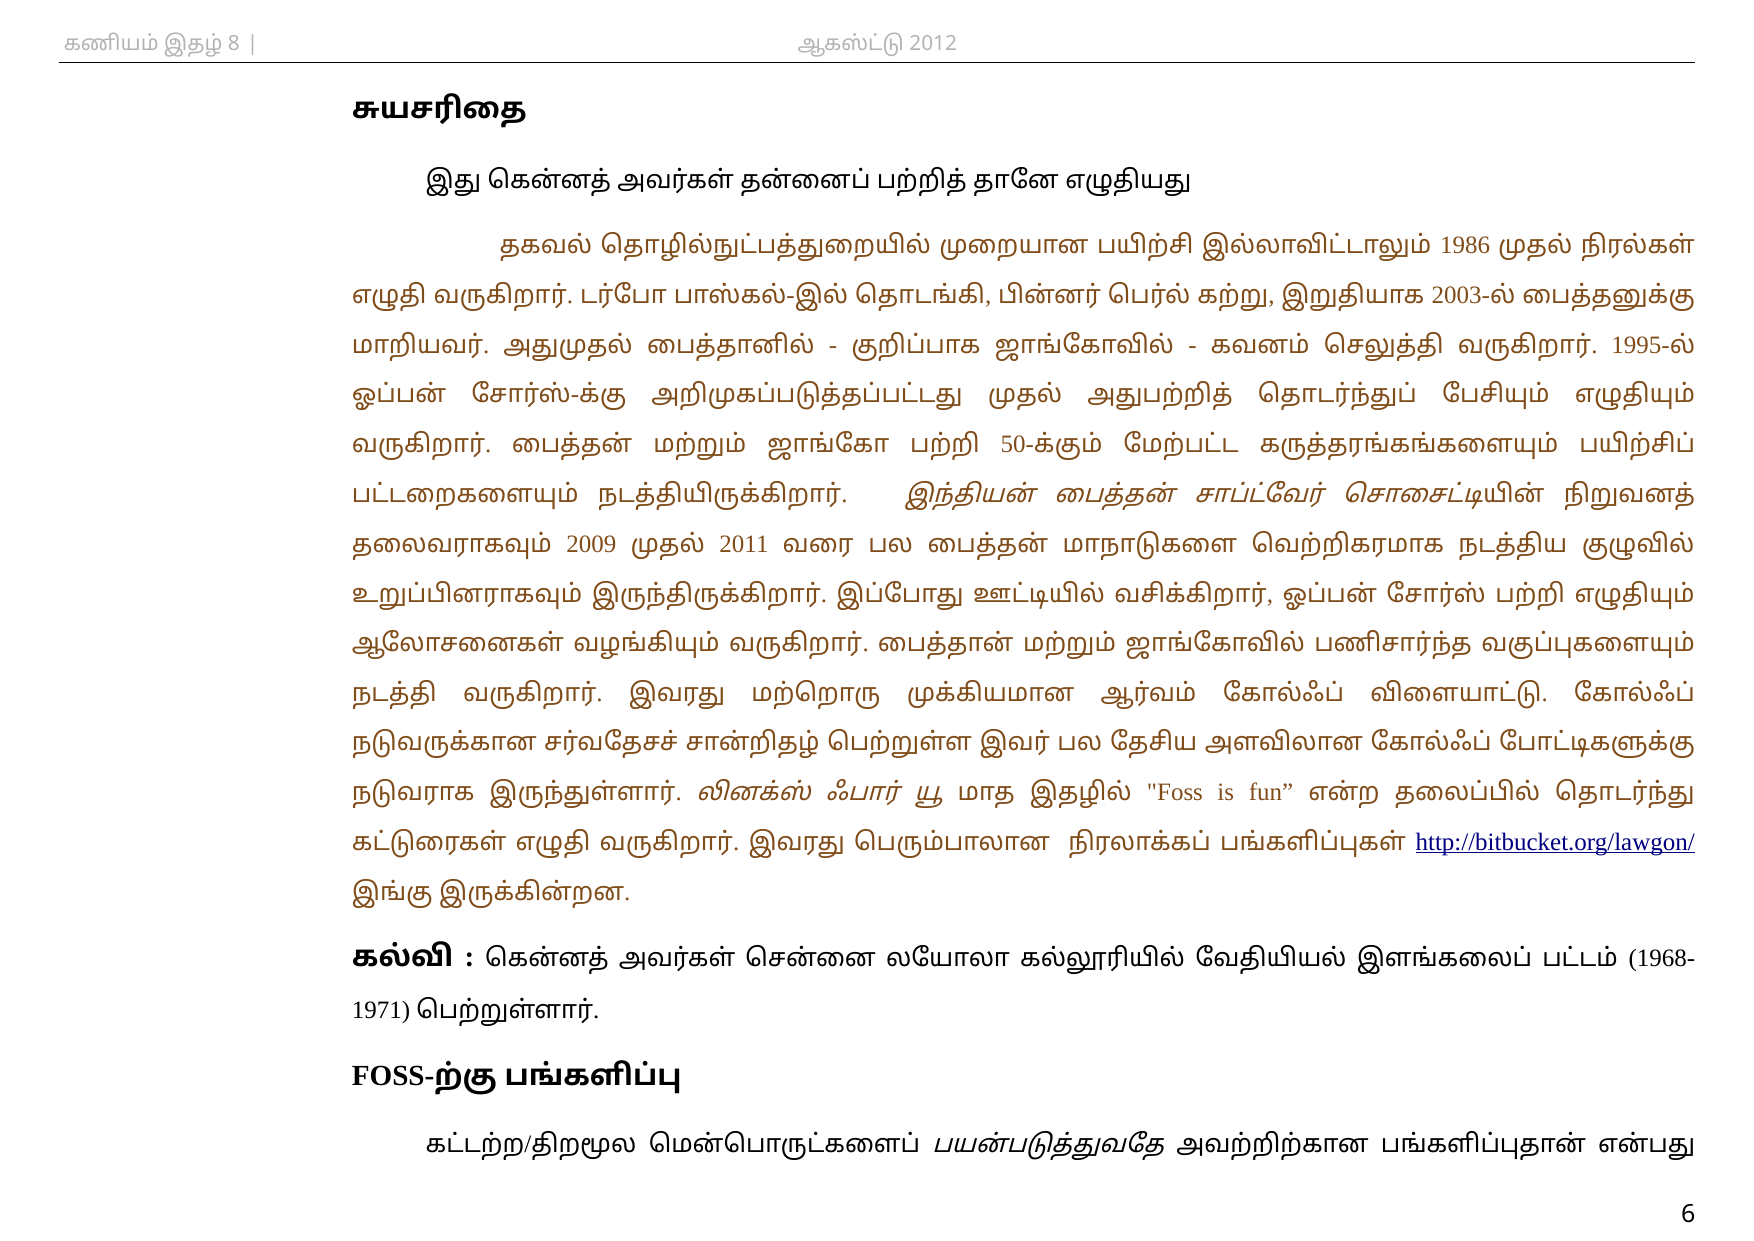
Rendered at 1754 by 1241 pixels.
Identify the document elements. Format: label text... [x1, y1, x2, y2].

text FOSS-ற்கு பங்களிப்பு [352, 1058, 1695, 1097]
text கல்வி : கென்னத் அவர்கள் சென்னை லயோலா கல்லூரியில் வேதியியல் இளங்கலைப் பட்டம் (1968-1971) பெற்றுள்ளார். [352, 939, 1695, 1028]
text இது கென்னத் அவர்கள் தன்னைப் பற்றித் தானே எழுதியது [352, 161, 1695, 199]
text தகவல் தொழில்நுட்பத்துறையில் முறையான பயிற்சி இல்லாவிட்டாலும் 1986 முதல் நிரல்கள் எழுதி வருகிறார். டர்போ பாஸ்கல்-இல் தொடங்கி, பின்னர் பெர்ல் கற்று, இறுதியாக 2003-ல் பைத்தனுக்கு மாறியவர். அதுமுதல் பைத்தானில் - குறிப்பாக ஜாங்கோவில் - கவனம் செலுத்தி வருகிறார். 1995-ல் ஓப்பன் சோர்ஸ்-க்கு அறிமுகப்படுத்தப்பட்டது முதல் அதுபற்றித் தொடர்ந்துப் பேசியும் எழுதியும் வருகிறார். பைத்தன் மற்றும் ஜாங்கோ பற்றி 50-க்கும் மேற்பட்ட கருத்தரங்கங்களையும் பயிற்சிப் பட்டறைகளையும் நடத்தியிருக்கிறார். இந்தியன் பைத்தன் சாப்ட்வேர் சொசைட்டியின் நிறுவனத் தலைவராகவும் 2009 முதல் 2011 வரை பல பைத்தன் மாநாடுகளை வெற்றிகரமாக நடத்திய குழுவில் உறுப்பினராகவும் இருந்திருக்கிறார். இப்போது ஊட்டியில் வசிக்கிறார், ஓப்பன் சோர்ஸ் பற்றி எழுதியும் ஆலோசனைகள் வழங்கியும் வருகிறார். பைத்தான் மற்றும் ஜாங்கோவில் பணிசார்ந்த வகுப்புகளையும் நடத்தி வருகிறார். இவரது மற்றொரு முக்கியமான ஆர்வம் கோல்ஃப் விளையாட்டு. கோல்ஃப் நடுவருக்கான சர்வதேசச் சான்றிதழ் பெற்றுள்ள இவர் பல தேசிய அளவிலான கோல்ஃப் போட்டிகளுக்கு நடுவராக இருந்துள்ளார். லினக்ஸ் ஃபார் யூ மாத இதழில் "Foss is fun” என்ற தலைப்பில் தொடர்ந்து கட்டுரைகள் எழுதி வருகிறார். இவரது பெரும்பாலான நிரலாக்கப் பங்களிப்புகள் http://bitbucket.org/lawgon/ இங்கு இருக்கின்றன. [352, 230, 1695, 910]
text கட்டற்ற/திறமூல மென்பொருட்களைப் பயன்படுத்துவதே அவற்றிற்கான பங்களிப்புதான் என்பது [352, 1129, 1695, 1162]
text சுயசரிதை [352, 92, 1695, 130]
